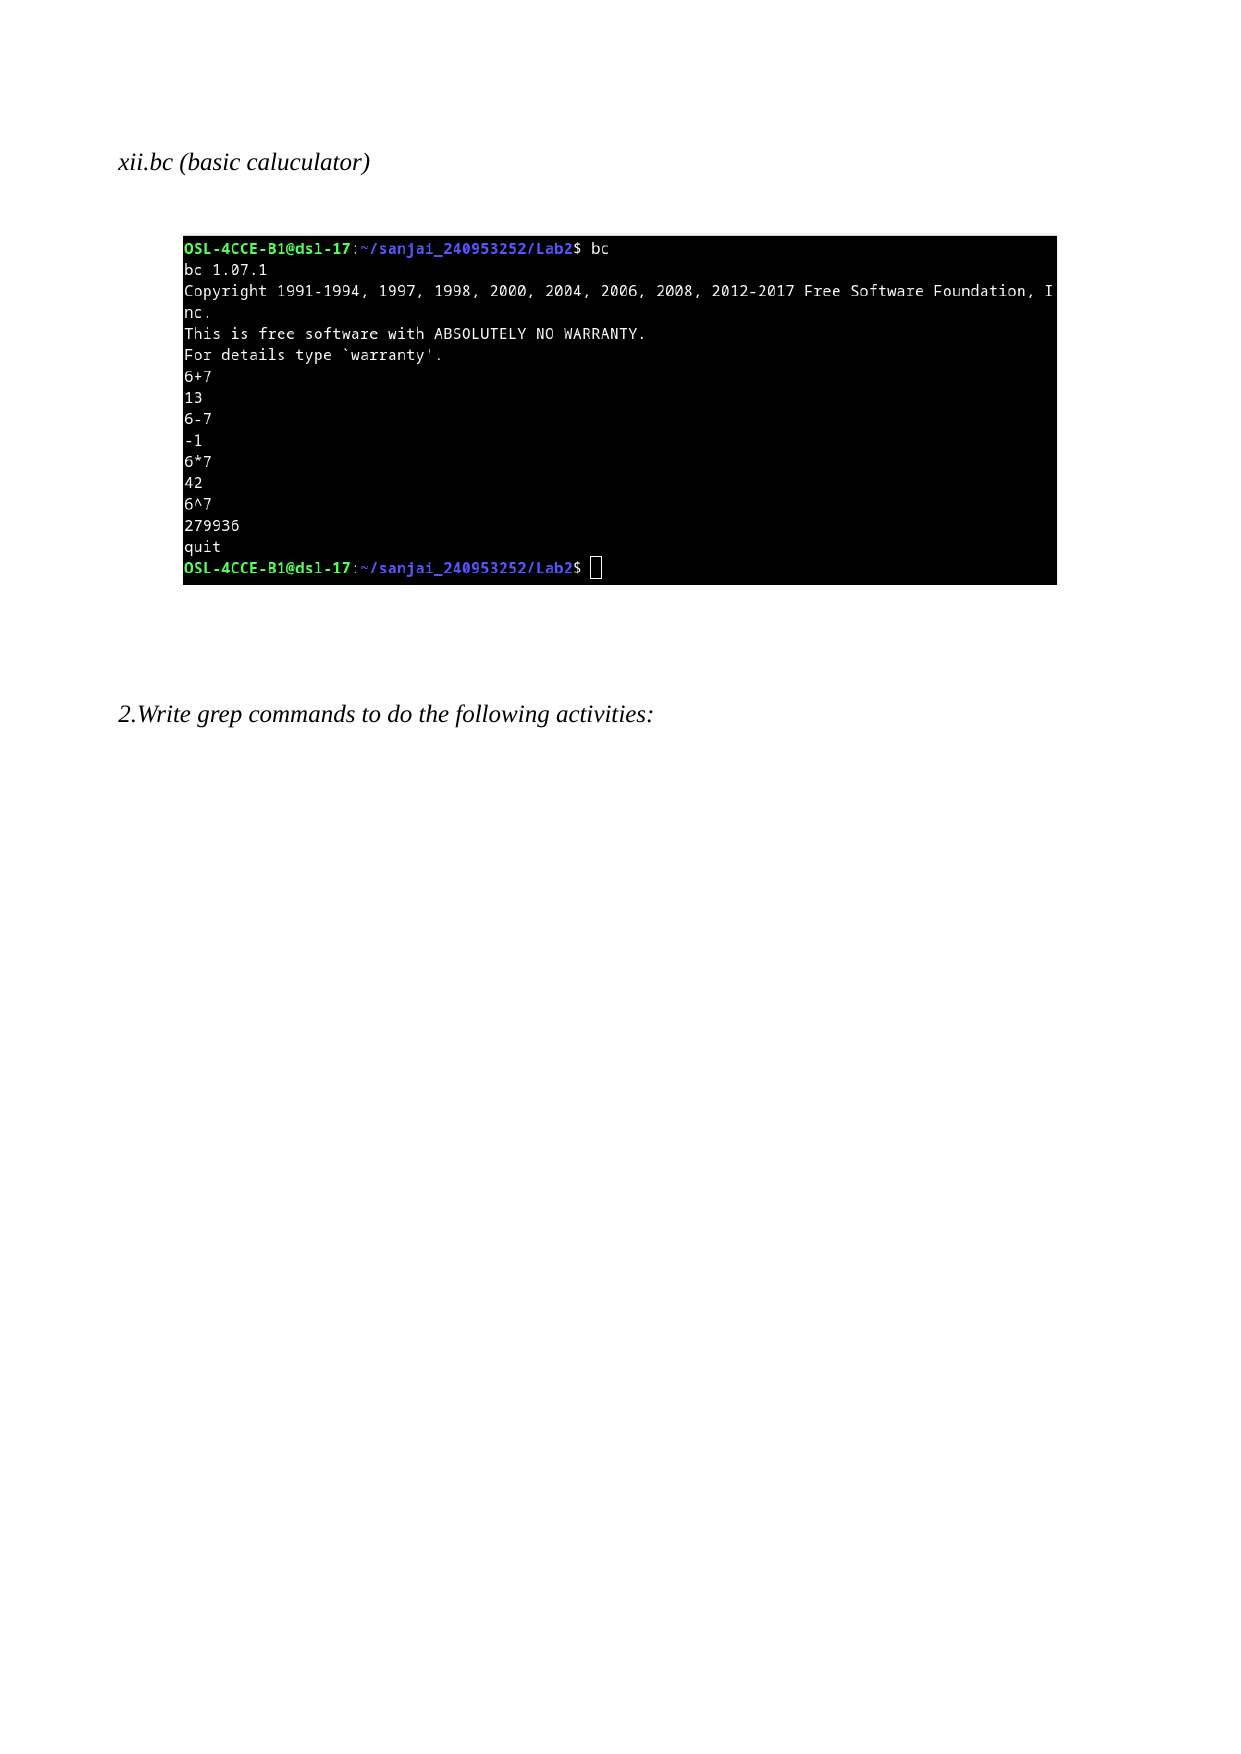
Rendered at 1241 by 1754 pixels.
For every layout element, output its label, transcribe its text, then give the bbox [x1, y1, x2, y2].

text xii.bc (basic caluculator) [118, 118, 992, 204]
text 2.Write grep commands to do the following activities: [118, 613, 992, 929]
picture [183, 233, 1058, 585]
